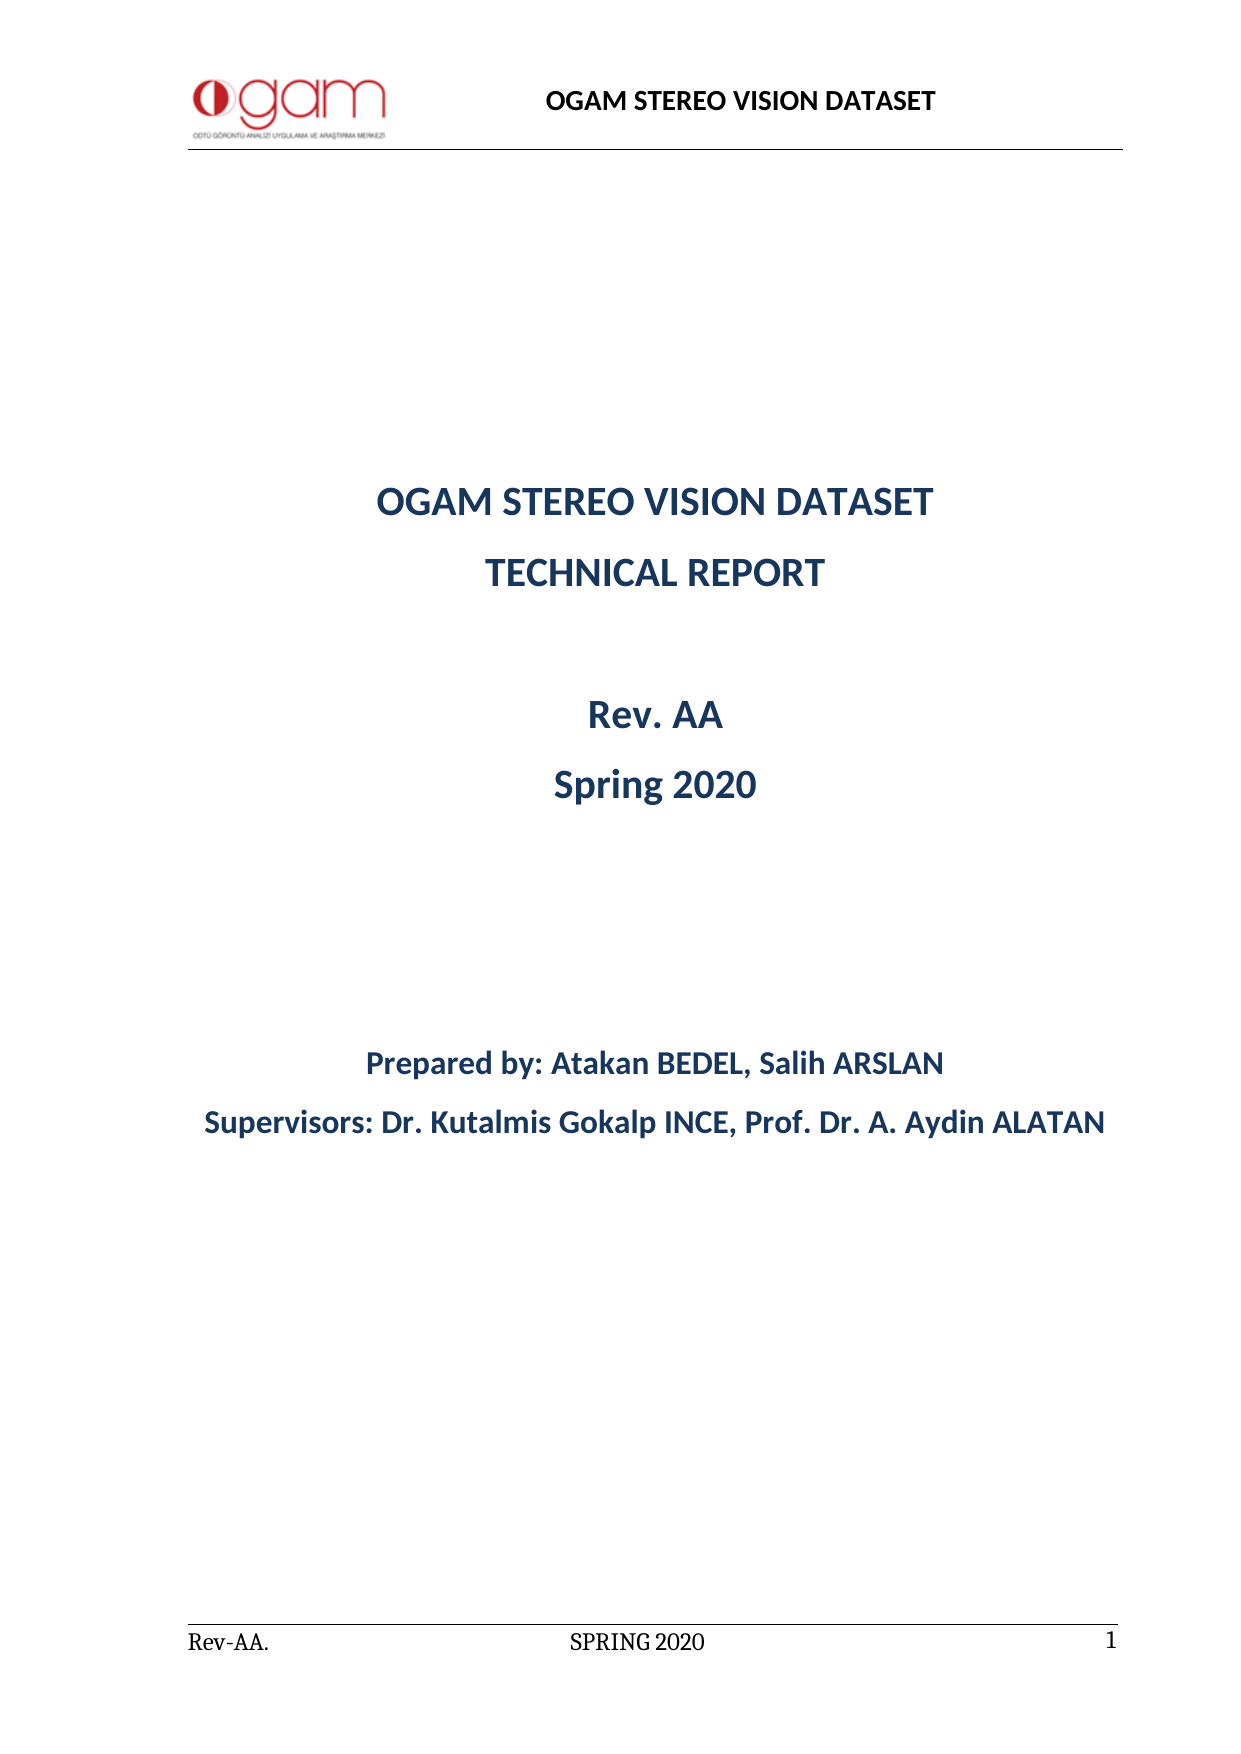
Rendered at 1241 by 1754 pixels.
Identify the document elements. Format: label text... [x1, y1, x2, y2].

text TECHNICAL REPORT [187, 546, 1123, 597]
text Rev. AA [187, 688, 1123, 738]
text Supervisors: Dr. Kutalmis Gokalp INCE, Prof. Dr. A. Aydin ALATAN [187, 1102, 1123, 1142]
text OGAM STEREO VISION DATASET [187, 475, 1123, 526]
picture [187, 73, 397, 147]
text Spring 2020 [187, 758, 1123, 809]
text Prepared by: Atakan BEDEL, Salih ARSLAN [187, 1042, 1123, 1083]
